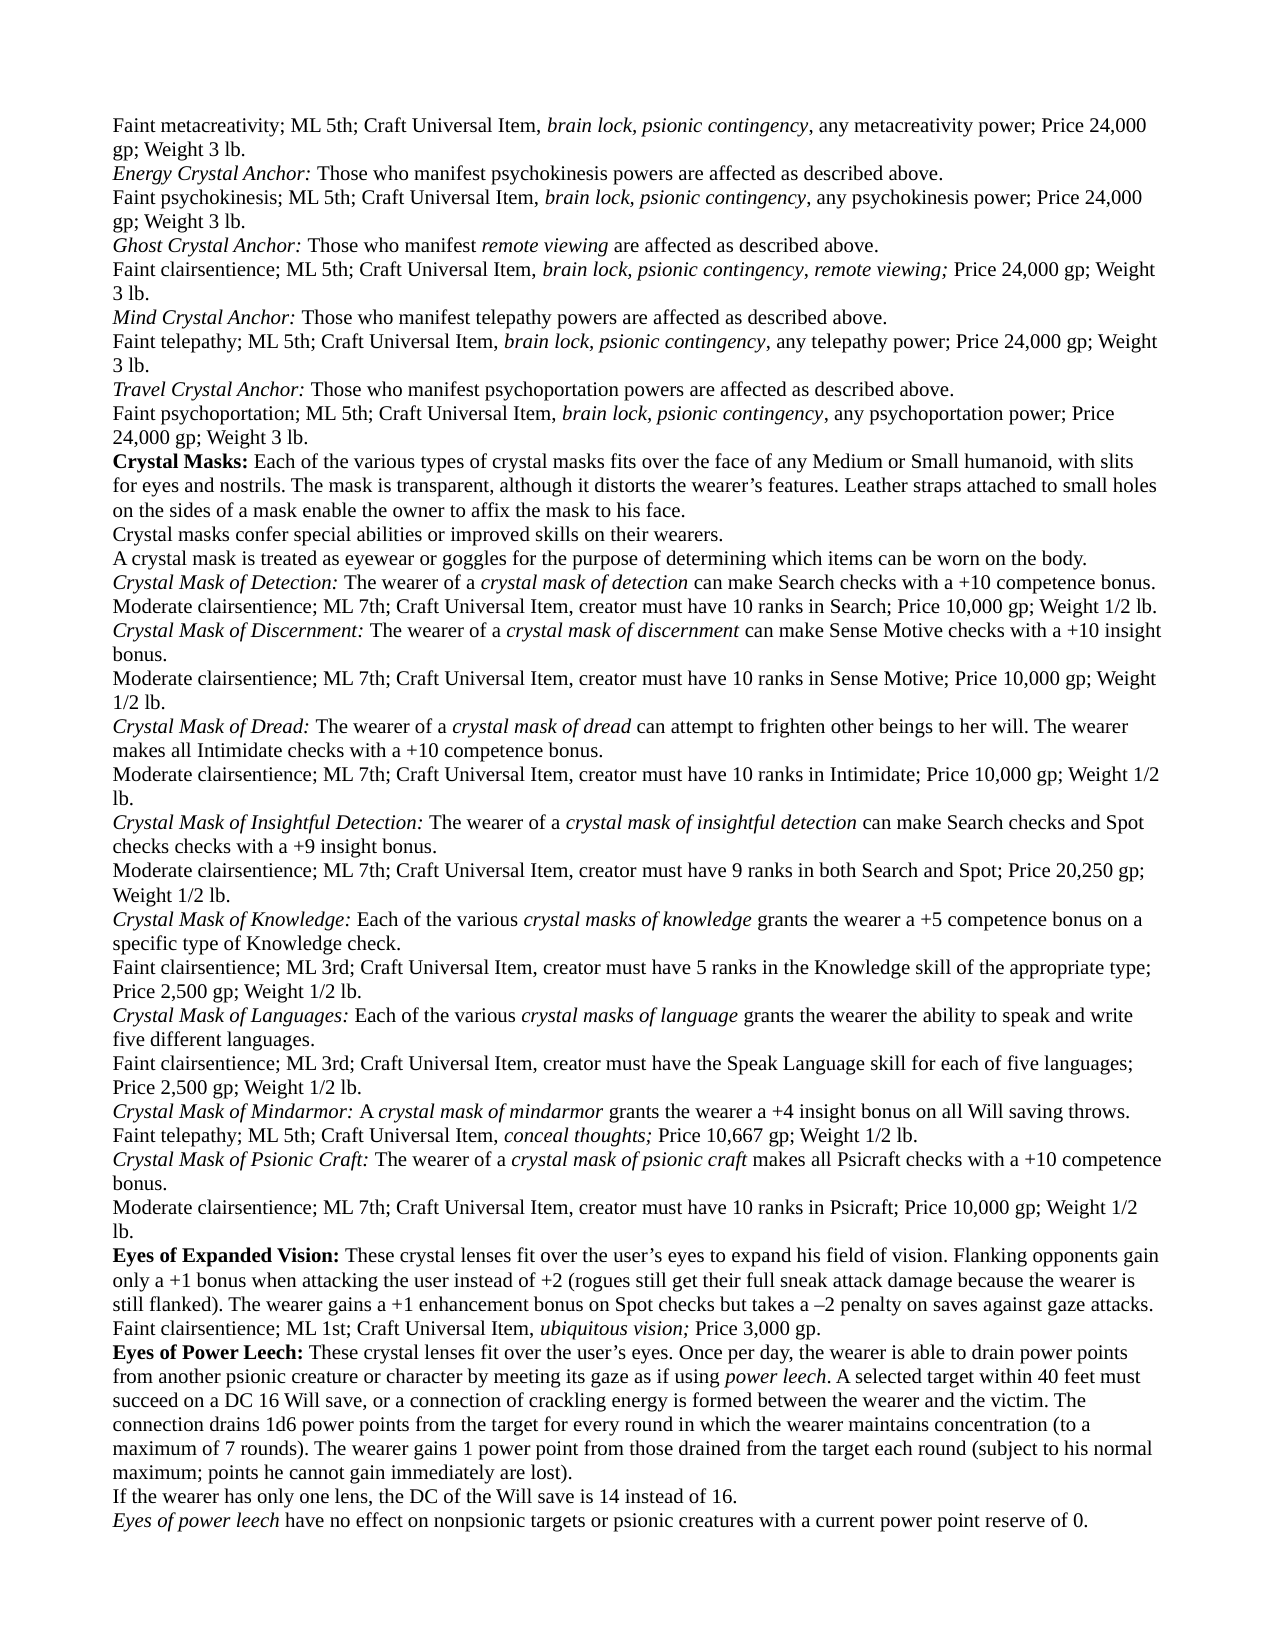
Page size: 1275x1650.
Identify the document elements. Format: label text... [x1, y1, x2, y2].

text If the wearer has only one lens, the DC of the Will save is 14 instead of 16. [112, 1484, 1162, 1508]
text Faint psychoportation; ML 5th; Craft Universal Item, brain lock, psionic contingency, any psychoportation power; Price 24,000 gp; Weight 3 lb. [112, 401, 1162, 449]
text Crystal Mask of Insightful Detection: The wearer of a crystal mask of insightful detection can make Search checks and Spot checks checks with a +9 insight bonus. [112, 810, 1162, 858]
text Crystal Masks: Each of the various types of crystal masks fits over the face of any Medium or Small humanoid, with slits for eyes and nostrils. The mask is transparent, although it distorts the wearer’s features. Leather straps attached to small holes on the sides of a mask enable the owner to affix the mask to his face. [112, 449, 1162, 522]
text Faint clairsentience; ML 1st; Craft Universal Item, ubiquitous vision; Price 3,000 gp. [112, 1316, 1162, 1340]
text Faint telepathy; ML 5th; Craft Universal Item, conceal thoughts; Price 10,667 gp; Weight 1/2 lb. [112, 1123, 1162, 1147]
text Crystal Mask of Knowledge: Each of the various crystal masks of knowledge grants the wearer a +5 competence bonus on a specific type of Knowledge check. [112, 907, 1162, 955]
text Moderate clairsentience; ML 7th; Craft Universal Item, creator must have 10 ranks in Psicraft; Price 10,000 gp; Weight 1/2 lb. [112, 1195, 1162, 1243]
text Crystal Mask of Psionic Craft: The wearer of a crystal mask of psionic craft makes all Psicraft checks with a +10 competence bonus. [112, 1147, 1162, 1195]
text Energy Crystal Anchor: Those who manifest psychokinesis powers are affected as described above. [112, 161, 1162, 185]
text Crystal Mask of Detection: The wearer of a crystal mask of detection can make Search checks with a +10 competence bonus. [112, 570, 1162, 594]
text Crystal Mask of Discernment: The wearer of a crystal mask of discernment can make Sense Motive checks with a +10 insight bonus. [112, 618, 1162, 666]
text Faint clairsentience; ML 3rd; Craft Universal Item, creator must have the Speak Language skill for each of five languages; Price 2,500 gp; Weight 1/2 lb. [112, 1051, 1162, 1099]
text A crystal mask is treated as eyewear or goggles for the purpose of determining which items can be worn on the body. [112, 546, 1162, 570]
text Moderate clairsentience; ML 7th; Craft Universal Item, creator must have 10 ranks in Search; Price 10,000 gp; Weight 1/2 lb. [112, 594, 1162, 618]
text Ghost Crystal Anchor: Those who manifest remote viewing are affected as described above. [112, 233, 1162, 257]
text Faint telepathy; ML 5th; Craft Universal Item, brain lock, psionic contingency, any telepathy power; Price 24,000 gp; Weight 3 lb. [112, 329, 1162, 377]
text Travel Crystal Anchor: Those who manifest psychoportation powers are affected as described above. [112, 377, 1162, 401]
text Faint psychokinesis; ML 5th; Craft Universal Item, brain lock, psionic contingency, any psychokinesis power; Price 24,000 gp; Weight 3 lb. [112, 185, 1162, 233]
text Faint metacreativity; ML 5th; Craft Universal Item, brain lock, psionic contingency, any metacreativity power; Price 24,000 gp; Weight 3 lb. [112, 112, 1162, 161]
text Eyes of power leech have no effect on nonpsionic targets or psionic creatures with a current power point reserve of 0. [112, 1508, 1162, 1532]
text Crystal Mask of Dread: The wearer of a crystal mask of dread can attempt to frighten other beings to her will. The wearer makes all Intimidate checks with a +10 competence bonus. [112, 714, 1162, 762]
text Crystal masks confer special abilities or improved skills on their wearers. [112, 522, 1162, 546]
text Eyes of Power Leech: These crystal lenses fit over the user’s eyes. Once per day, the wearer is able to drain power points from another psionic creature or character by meeting its gaze as if using power leech. A selected target within 40 feet must succeed on a DC 16 Will save, or a connection of crackling energy is formed between the wearer and the victim. The connection drains 1d6 power points from the target for every round in which the wearer maintains concentration (to a maximum of 7 rounds). The wearer gains 1 power point from those drained from the target each round (subject to his normal maximum; points he cannot gain immediately are lost). [112, 1340, 1162, 1484]
text Faint clairsentience; ML 3rd; Craft Universal Item, creator must have 5 ranks in the Knowledge skill of the appropriate type; Price 2,500 gp; Weight 1/2 lb. [112, 955, 1162, 1003]
text Moderate clairsentience; ML 7th; Craft Universal Item, creator must have 9 ranks in both Search and Spot; Price 20,250 gp; Weight 1/2 lb. [112, 858, 1162, 907]
text Moderate clairsentience; ML 7th; Craft Universal Item, creator must have 10 ranks in Intimidate; Price 10,000 gp; Weight 1/2 lb. [112, 762, 1162, 810]
text Eyes of Expanded Vision: These crystal lenses fit over the user’s eyes to expand his field of vision. Flanking opponents gain only a +1 bonus when attacking the user instead of +2 (rogues still get their full sneak attack damage because the wearer is still flanked). The wearer gains a +1 enhancement bonus on Spot checks but takes a –2 penalty on saves against gaze attacks. [112, 1243, 1162, 1316]
text Crystal Mask of Mindarmor: A crystal mask of mindarmor grants the wearer a +4 insight bonus on all Will saving throws. [112, 1099, 1162, 1123]
text Mind Crystal Anchor: Those who manifest telepathy powers are affected as described above. [112, 305, 1162, 329]
text Crystal Mask of Languages: Each of the various crystal masks of language grants the wearer the ability to speak and write five different languages. [112, 1003, 1162, 1051]
text Faint clairsentience; ML 5th; Craft Universal Item, brain lock, psionic contingency, remote viewing; Price 24,000 gp; Weight 3 lb. [112, 257, 1162, 305]
text Moderate clairsentience; ML 7th; Craft Universal Item, creator must have 10 ranks in Sense Motive; Price 10,000 gp; Weight 1/2 lb. [112, 666, 1162, 714]
